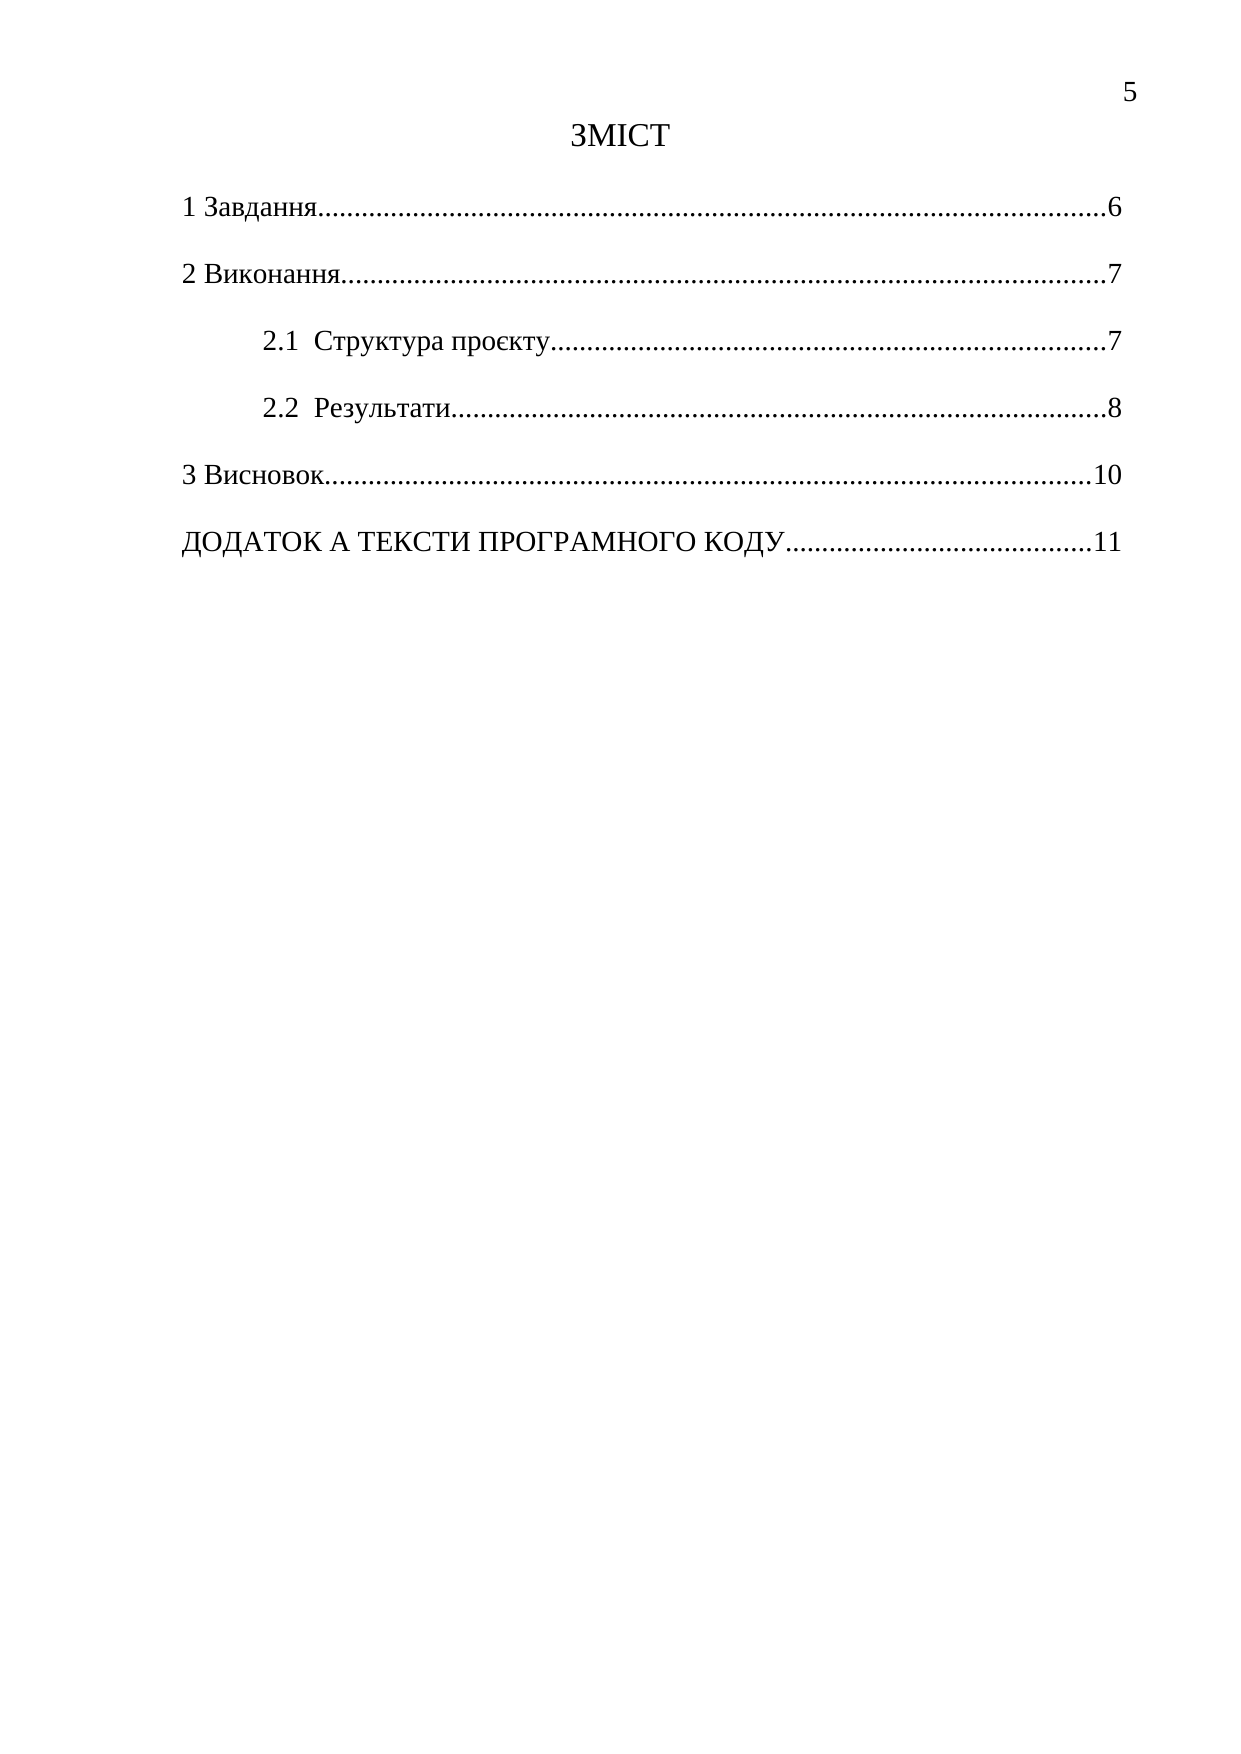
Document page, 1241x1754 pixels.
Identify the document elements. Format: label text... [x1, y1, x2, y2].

text ДОДАТОК А ТЕКСТИ ПРОГРАМНОГО КОДУ 11 [182, 524, 1122, 558]
text 2.1 Структура проєкту 7 [233, 323, 1122, 357]
text 2.2 Результати 8 [233, 391, 1122, 424]
text 3 Висновок 10 [182, 457, 1122, 491]
subtitle Зміст [118, 115, 1122, 154]
text 2 Виконання 7 [182, 257, 1122, 290]
text 1 Завдання 6 [182, 189, 1122, 223]
